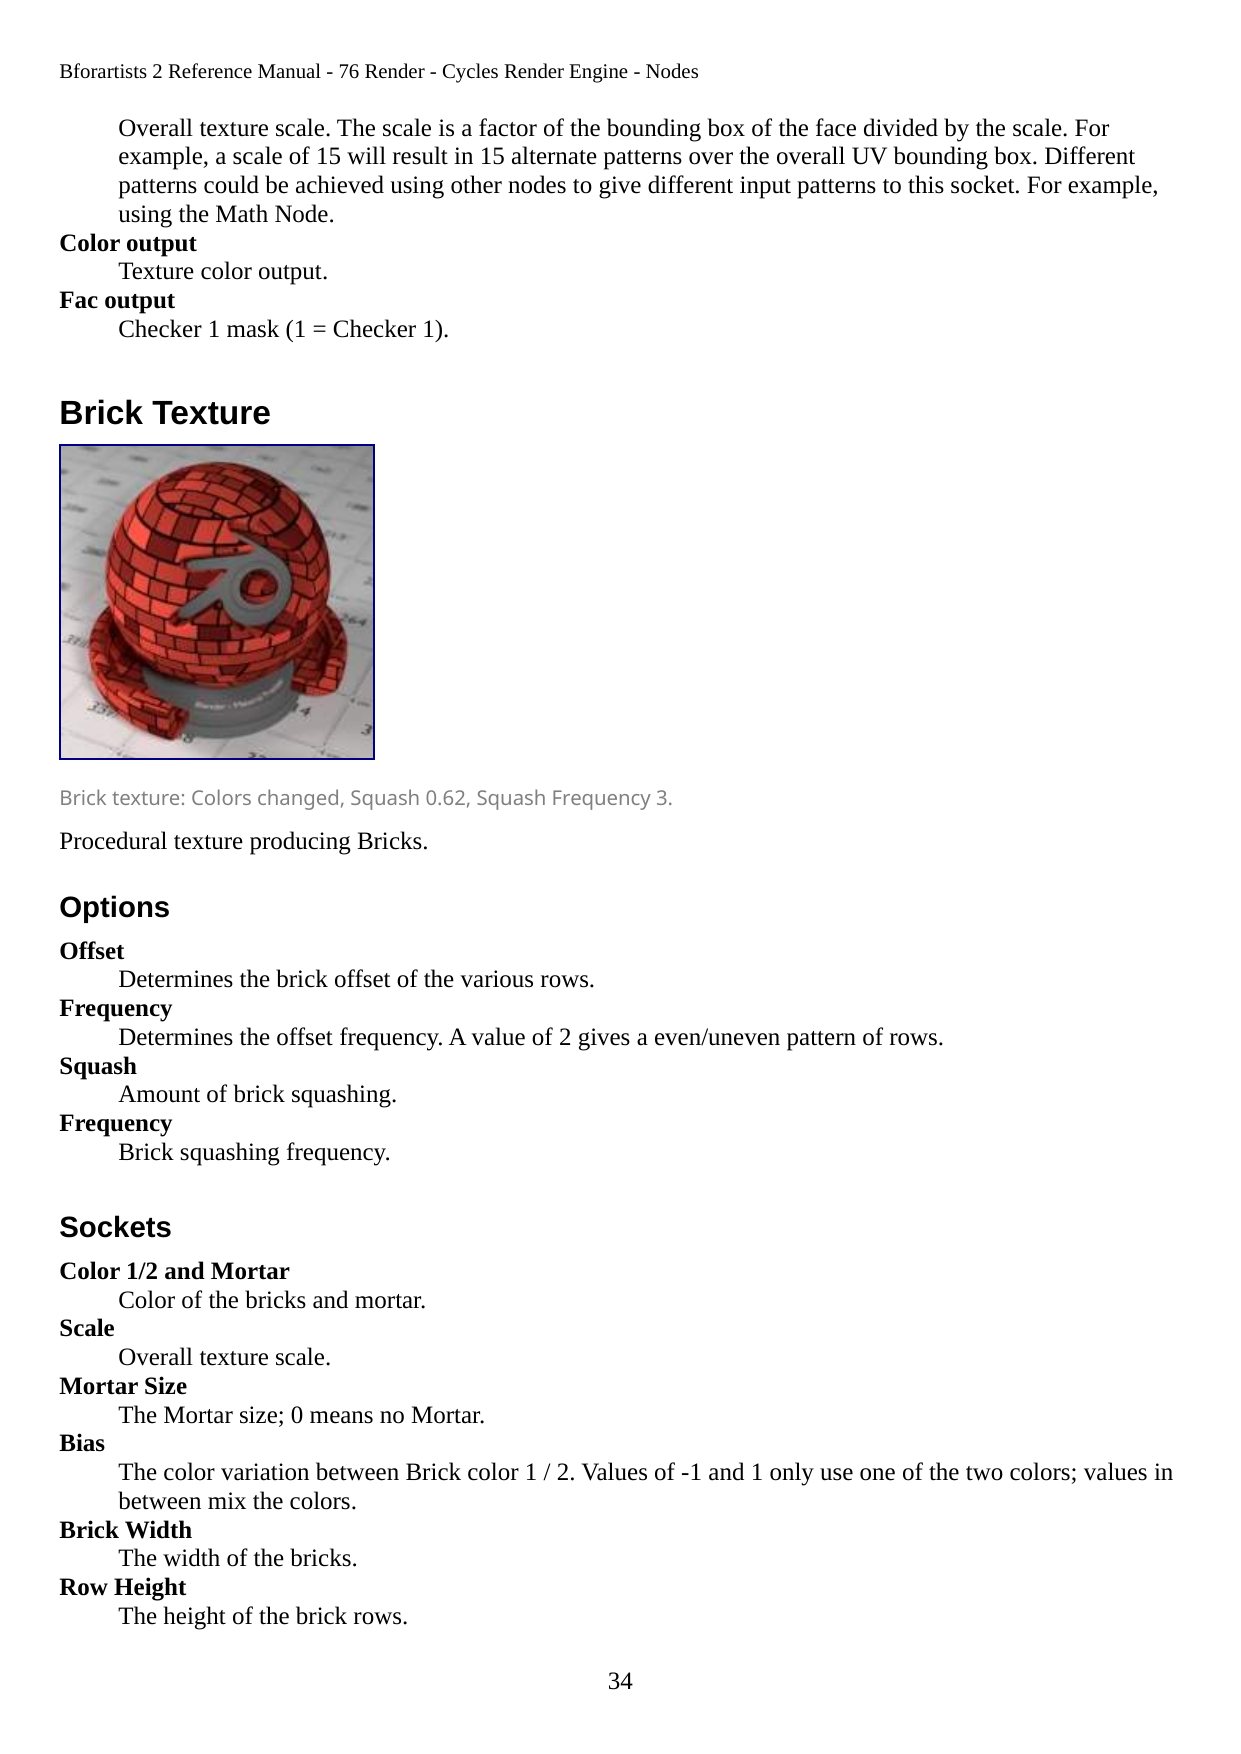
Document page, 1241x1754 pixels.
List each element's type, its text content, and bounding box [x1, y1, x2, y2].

subtitle Frequency [59, 993, 1181, 1022]
subtitle Mortar Size [59, 1371, 1181, 1400]
subtitle Squash [59, 1051, 1181, 1079]
subtitle Color 1/2 and Mortar [59, 1256, 1181, 1285]
subtitle Bias [59, 1428, 1181, 1457]
subtitle Sockets [59, 1210, 1181, 1243]
text Brick texture: Colors changed, Squash 0.62, Squash Frequency 3. [59, 780, 1181, 811]
subtitle Fac output [59, 285, 1181, 314]
list Brick squashing frequency. [118, 1137, 1181, 1166]
list The width of the bricks. [118, 1543, 1181, 1572]
list The color variation between Brick color 1 / 2. Values of -1 and 1 only use one of the two colors; values in between mix the colors. [118, 1457, 1181, 1515]
subtitle Scale [59, 1313, 1181, 1342]
list Checker 1 mask (1 = Checker 1). [118, 314, 1181, 343]
list Color of the bricks and mortar. [118, 1285, 1181, 1313]
subtitle Row Height [59, 1572, 1181, 1601]
subtitle Frequency [59, 1108, 1181, 1137]
list Determines the offset frequency. A value of 2 gives a even/uneven pattern of rows. [118, 1022, 1181, 1051]
text Procedural texture producing Bricks. [59, 826, 1181, 854]
subtitle Color output [59, 228, 1181, 256]
list The Mortar size; 0 means no Mortar. [118, 1400, 1181, 1428]
list Amount of brick squashing. [118, 1079, 1181, 1108]
subtitle Offset [59, 936, 1181, 964]
list Determines the brick offset of the various rows. [118, 964, 1181, 993]
list Texture color output. [118, 256, 1181, 285]
list The height of the brick rows. [118, 1601, 1181, 1630]
subtitle Brick Width [59, 1515, 1181, 1543]
subtitle Options [59, 889, 1181, 923]
list Overall texture scale. The scale is a factor of the bounding box of the face divided by the scale. For example, a scale of 15 will result in 15 alternate patterns over the overall UV bounding box. Different patterns could be achieved using other nodes to give different input patterns to this socket. For example, using the Math Node. [118, 113, 1181, 228]
picture [61, 446, 373, 758]
subtitle Brick Texture [59, 393, 1181, 432]
list Overall texture scale. [118, 1342, 1181, 1371]
